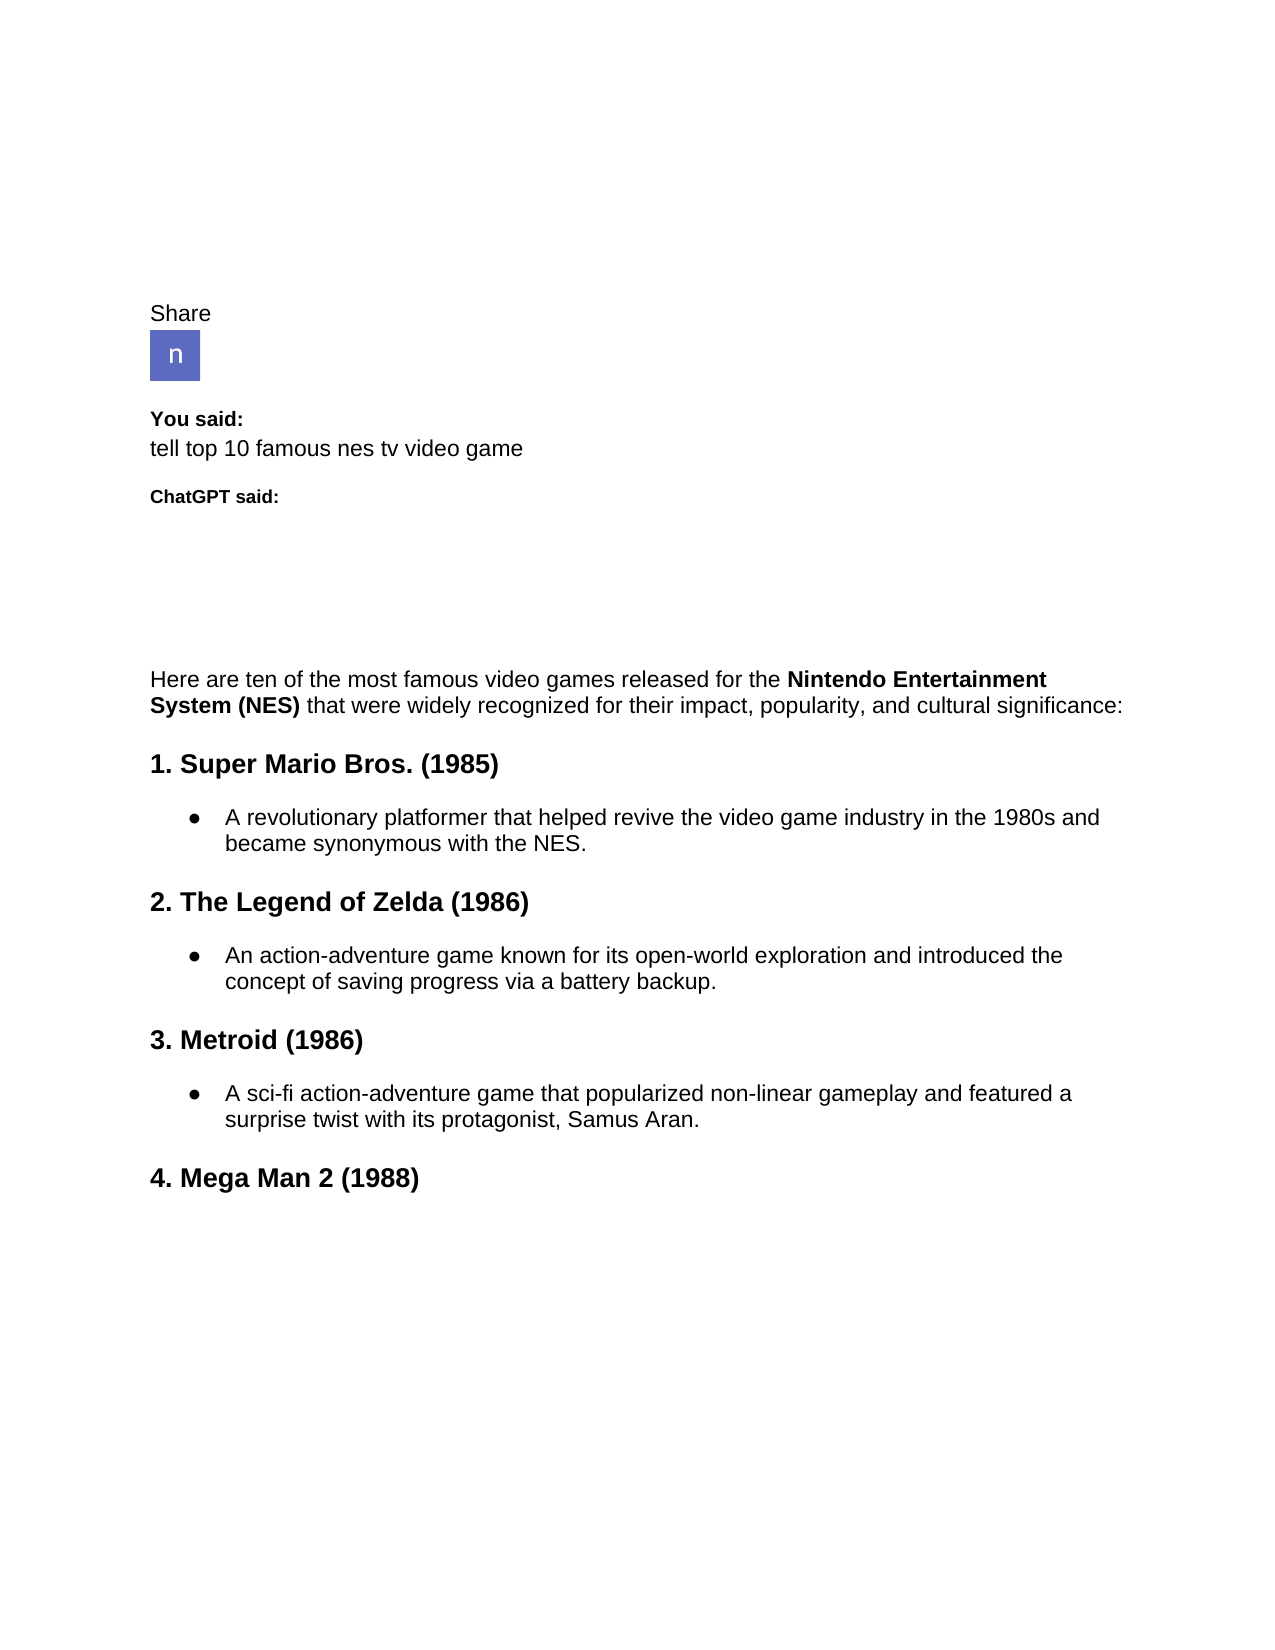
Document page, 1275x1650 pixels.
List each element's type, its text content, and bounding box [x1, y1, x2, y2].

list An action-adventure game known for its open-world exploration and introduced the concept of saving progress via a battery backup. [187, 942, 1125, 995]
list A revolutionary platformer that helped revive the video game industry in the 1980s and became synonymous with the NES. [187, 804, 1125, 857]
subtitle 2. The Legend of Zelda (1986) [150, 886, 1125, 917]
picture [150, 330, 200, 381]
text Here are ten of the most famous video games released for the Nintendo Entertainment System (NES) that were widely recognized for their impact, popularity, and cultural significance: [150, 666, 1125, 718]
subtitle You said: [150, 407, 1125, 431]
text tell top 10 famous nes tv video game [150, 435, 1125, 461]
subtitle 3. Metroid (1986) [150, 1024, 1125, 1055]
subtitle 1. Super Mario Bros. (1985) [150, 748, 1125, 779]
subtitle 4. Mega Man 2 (1988) [150, 1162, 1125, 1193]
list A sci-fi action-adventure game that popularized non-linear gameplay and featured a surprise twist with its protagonist, Samus Aran. [187, 1080, 1125, 1133]
picture [150, 511, 275, 637]
text Share [150, 300, 1125, 326]
subtitle ChatGPT said: [150, 486, 1125, 508]
